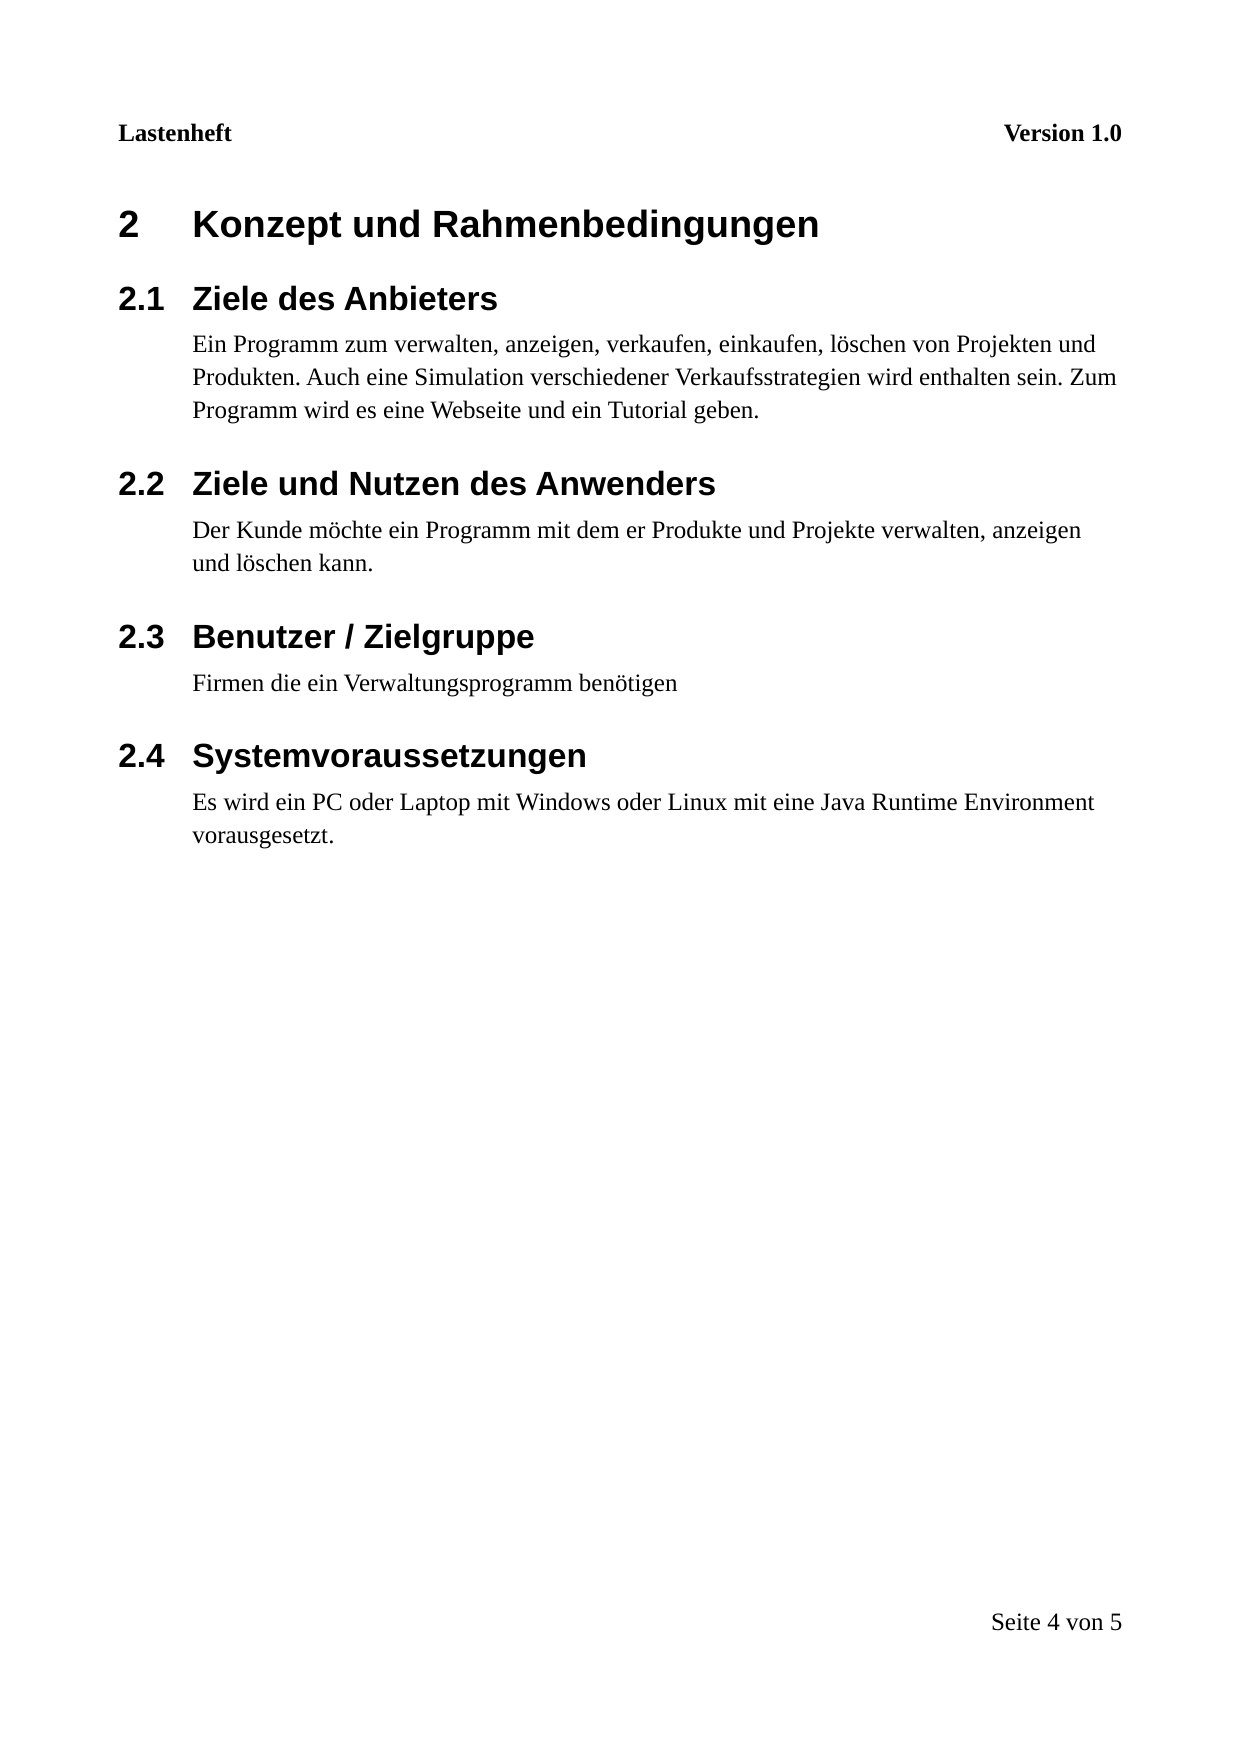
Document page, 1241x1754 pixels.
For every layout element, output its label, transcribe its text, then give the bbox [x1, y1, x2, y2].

subtitle 2.3 Benutzer / Zielgruppe [118, 617, 1122, 655]
subtitle 2.1 Ziele des Anbieters [118, 278, 1122, 317]
text Der Kunde möchte ein Programm mit dem er Produkte und Projekte verwalten, anzeigen und löschen kann. [118, 515, 1122, 577]
subtitle 2.4 Systemvoraussetzungen [118, 736, 1122, 775]
subtitle 2.2 Ziele und Nutzen des Anwenders [118, 464, 1122, 503]
text Es wird ein PC oder Laptop mit Windows oder Linux mit eine Java Runtime Environment vorausgesetzt. [118, 787, 1122, 849]
text Firmen die ein Verwaltungsprogramm benötigen [118, 668, 1122, 696]
text Ein Programm zum verwalten, anzeigen, verkaufen, einkaufen, löschen von Projekten und Produkten. Auch eine Simulation verschiedener Verkaufsstrategien wird enthalten sein. Zum Programm wird es eine Webseite und ein Tutorial geben. [118, 329, 1122, 424]
subtitle 2 Konzept und Rahmenbedingungen [118, 201, 1122, 245]
